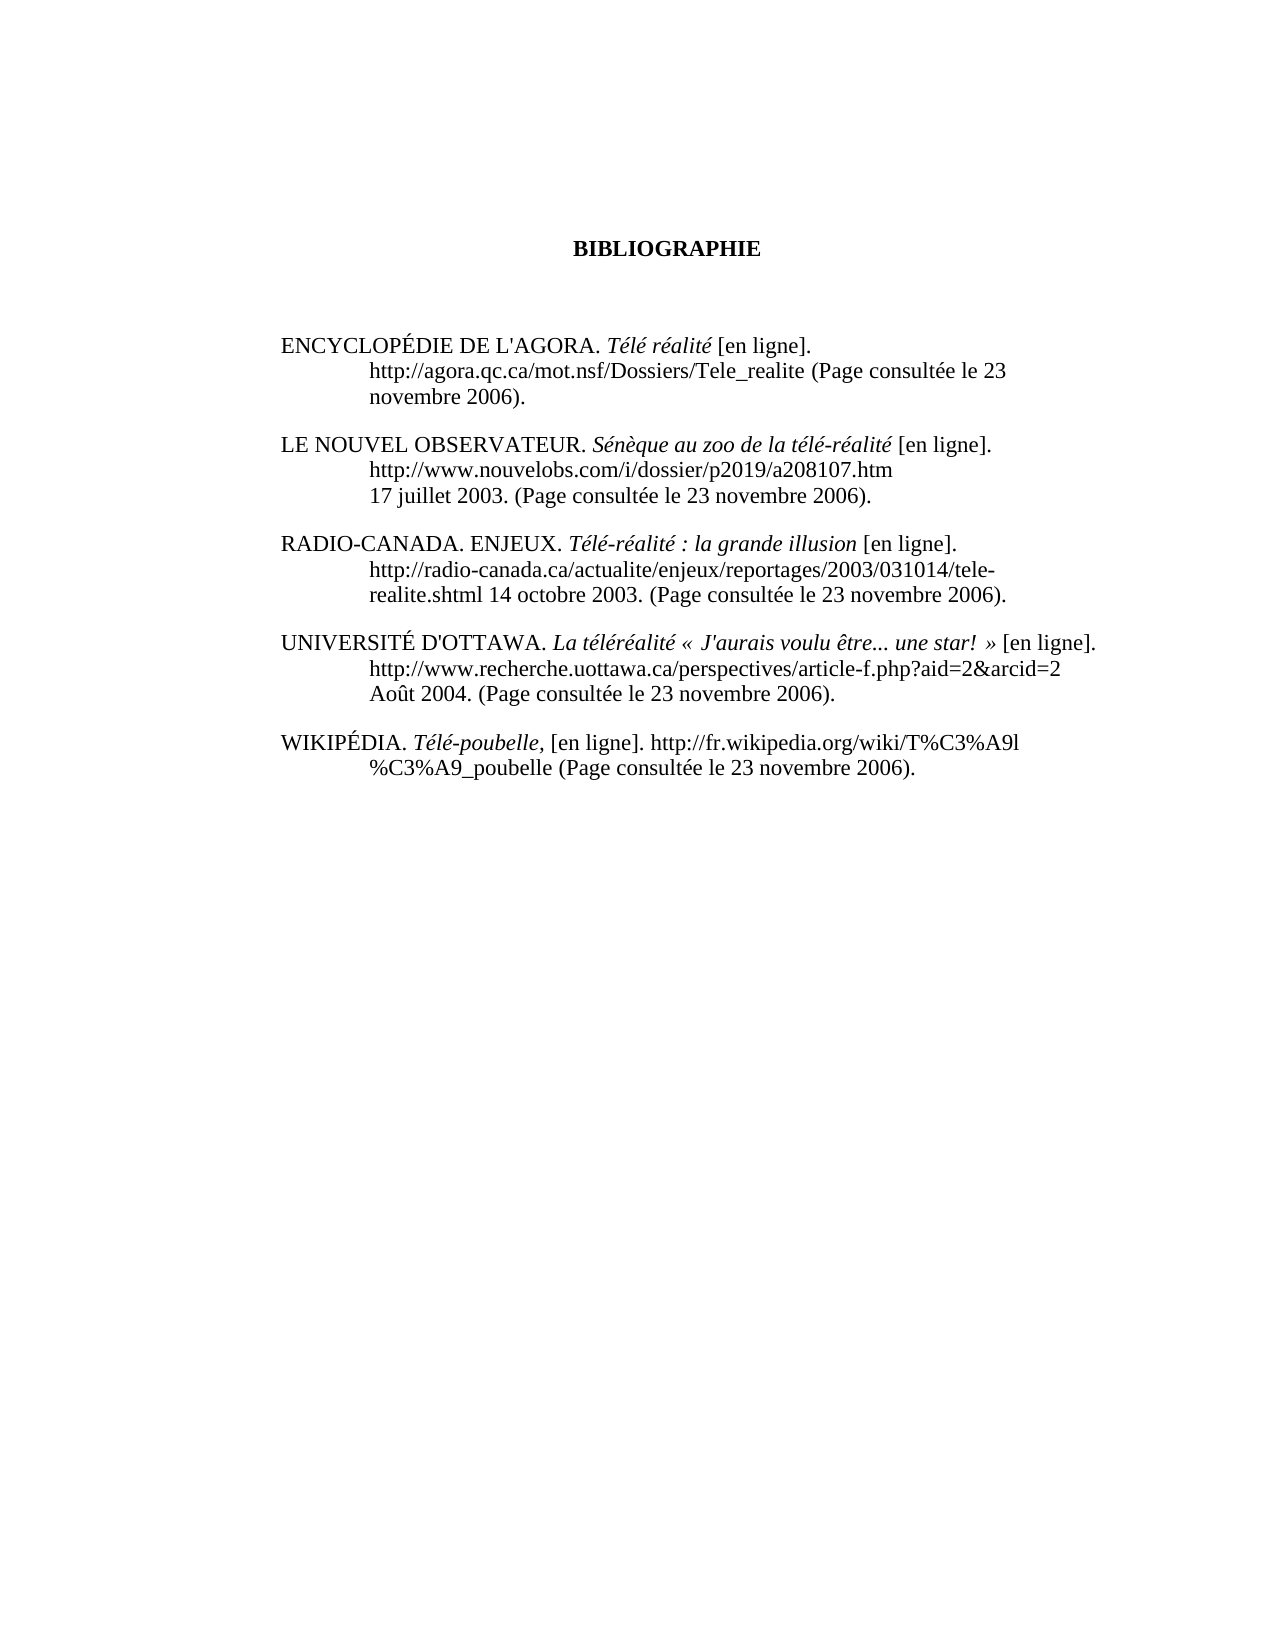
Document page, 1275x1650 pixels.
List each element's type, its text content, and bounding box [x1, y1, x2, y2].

text LE NOUVEL OBSERVATEUR. Sénèque au zoo de la télé-réalité [en ligne]. http://www.nouvelobs.com/i/dossier/p2019/a208107.htm 17 juillet 2003. (Page consultée le 23 novembre 2006). [281, 432, 1098, 508]
text RADIO-CANADA. ENJEUX. Télé-réalité : la grande illusion [en ligne]. http://radio-canada.ca/actualite/enjeux/reportages/2003/031014/tele-realite.shtml 14 octobre 2003. (Page consultée le 23 novembre 2006). [281, 531, 1098, 607]
text ENCYCLOPÉDIE DE L'AGORA. Télé réalité [en ligne]. http://agora.qc.ca/mot.nsf/Dossiers/Tele_realite (Page consultée le 23 novembre 2006). [281, 333, 1098, 409]
text WIKIPÉDIA. Télé-poubelle, [en ligne]. http://fr.wikipedia.org/wiki/T%C3%A9l%C3%A9_poubelle (Page consultée le 23 novembre 2006). [281, 729, 1098, 780]
text BIBLIOGRAPHIE [236, 236, 1098, 262]
text UNIVERSITÉ D'OTTAWA. La téléréalité « J'aurais voulu être... une star! » [en ligne]. http://www.recherche.uottawa.ca/perspectives/article-f.php?aid=2&arcid=2 Août 2004. (Page consultée le 23 novembre 2006). [281, 630, 1098, 707]
